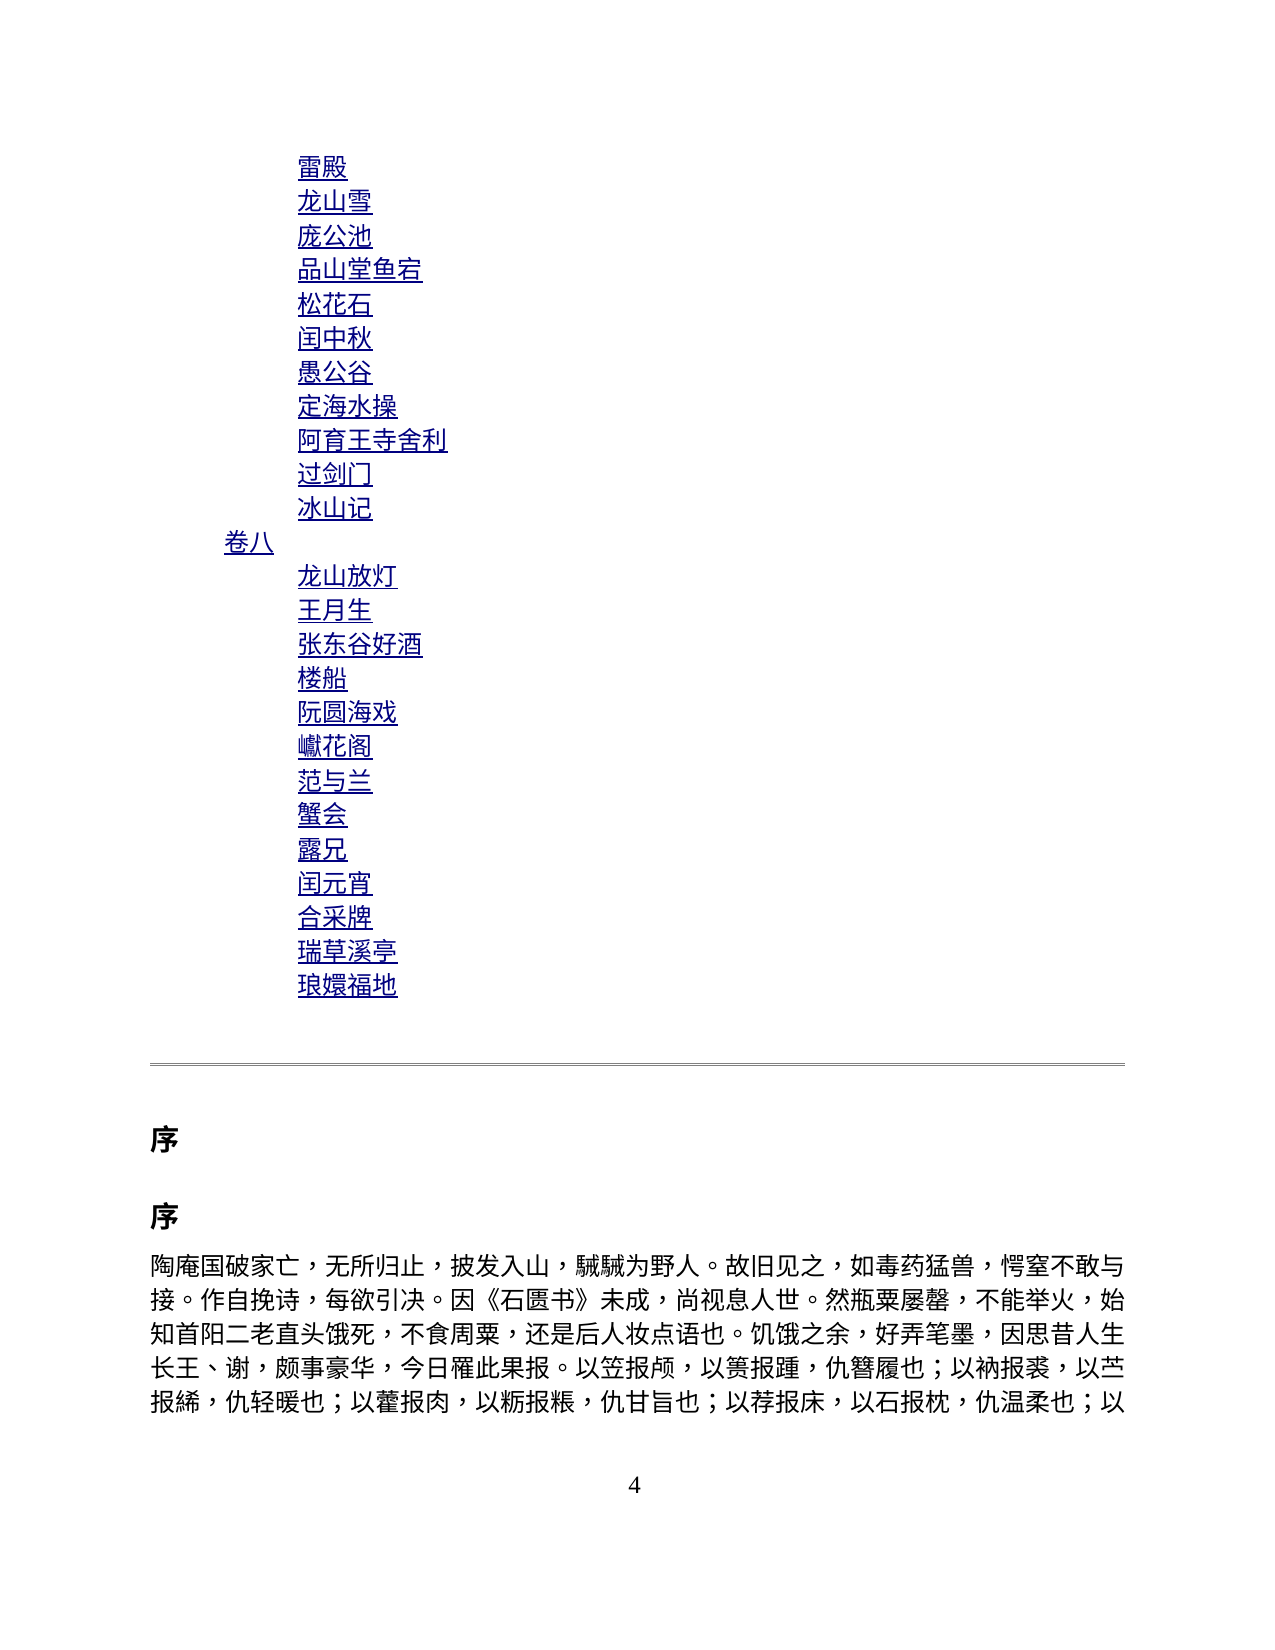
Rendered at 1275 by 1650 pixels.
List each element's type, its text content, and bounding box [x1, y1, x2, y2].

subtitle 序 [150, 1119, 1125, 1159]
subtitle 序 [150, 1197, 1125, 1236]
text 雷殿 龙山雪 庞公池 品山堂鱼宕 松花石 闰中秋 愚公谷 定海水操 阿育王寺舍利 过剑门 冰山记 卷八 龙山放灯 王月生 张东谷好酒 楼船 阮圆海戏 巘花阁 范与兰 蟹会 露兄 闰元宵 合采牌 瑞草溪亭 琅嬛福地 [150, 150, 1125, 1002]
text 陶庵国破家亡，无所归止，披发入山，駴駴为野人。故旧见之，如毒药猛兽，愕窒不敢与接。作自挽诗，每欲引决。因《石匮书》未成，尚视息人世。然瓶粟屡罄，不能举火，始知首阳二老直头饿死，不食周粟，还是后人妆点语也。饥饿之余，好弄笔墨，因思昔人生长王、谢，颇事豪华，今日罹此果报。以笠报颅，以篑报踵，仇簪履也；以衲报裘，以苎报絺，仇轻暖也；以藿报肉，以粝报粻，仇甘旨也；以荐报床，以石报枕，仇温柔也；以 [150, 1249, 1125, 1419]
